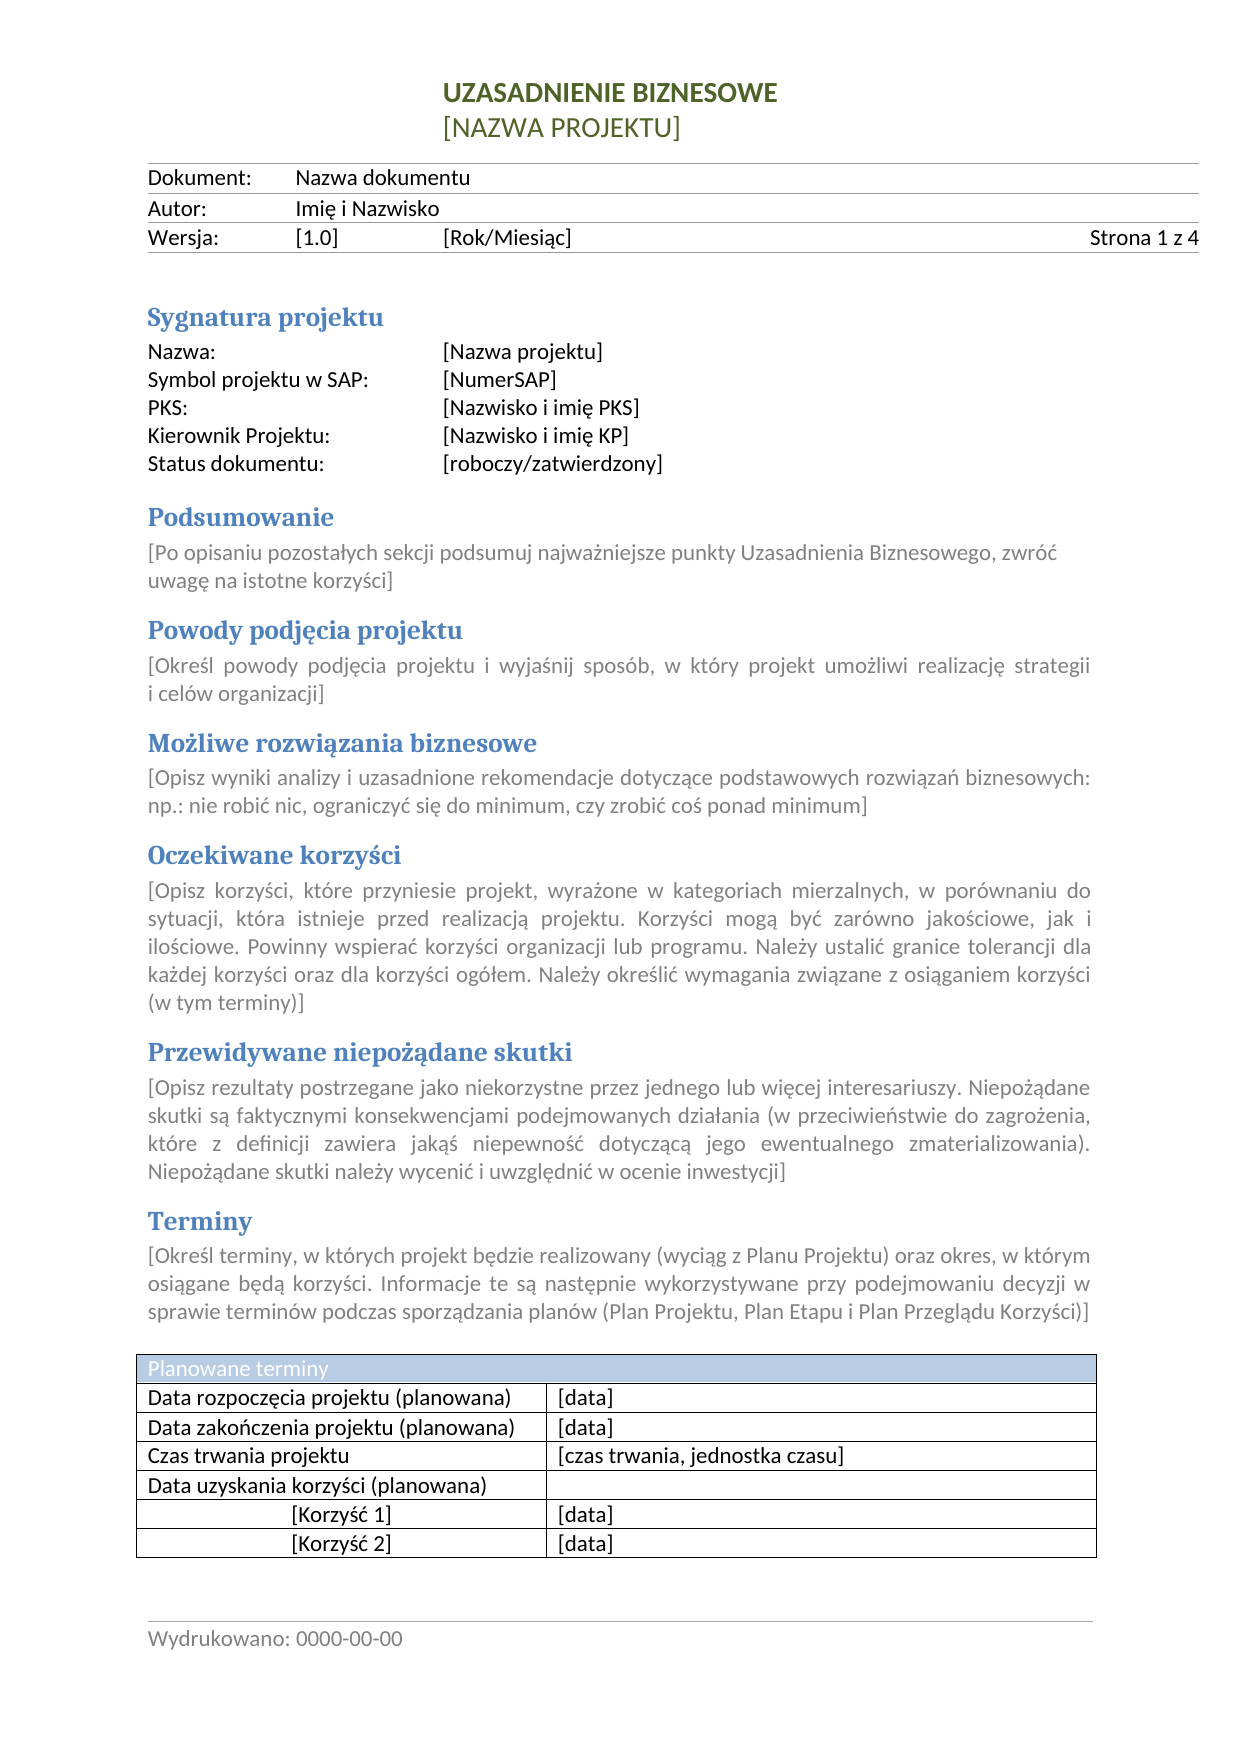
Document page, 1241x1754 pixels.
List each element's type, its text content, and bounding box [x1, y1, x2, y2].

text Nazwa: [Nazwa projektu] [148, 337, 1093, 365]
table_cell Czas trwania projektu [137, 1442, 546, 1470]
table_cell [data] [547, 1413, 1096, 1441]
text PKS: [Nazwisko i imię PKS] [148, 393, 1093, 421]
table_cell [547, 1471, 1096, 1499]
subtitle Możliwe rozwiązania biznesowe [148, 728, 1093, 759]
text [Określ powody podjęcia projektu i wyjaśnij sposób, w który projekt umożliwi realizację strategii i celów organizacji] [148, 651, 1093, 707]
text [Opisz wyniki analizy i uzasadnione rekomendacje dotyczące podstawowych rozwiązań biznesowych: np.: nie robić nic, ograniczyć się do minimum, czy zrobić coś ponad minimum] [148, 763, 1093, 819]
table_cell [data] [547, 1384, 1096, 1412]
subtitle Terminy [148, 1206, 1093, 1237]
table_cell Data rozpoczęcia projektu (planowana) [137, 1384, 546, 1412]
subtitle Przewidywane niepożądane skutki [148, 1037, 1093, 1068]
table_cell [data] [547, 1529, 1096, 1557]
text [Określ terminy, w których projekt będzie realizowany (wyciąg z Planu Projektu) oraz okres, w którym osiągane będą korzyści. Informacje te są następnie wykorzystywane przy podejmowaniu decyzji w sprawie terminów podczas sporządzania planów (Plan Projektu, Plan Etapu i Plan Przeglądu Korzyści)] [148, 1241, 1093, 1325]
subtitle Oczekiwane korzyści [148, 840, 1093, 871]
text [Opisz korzyści, które przyniesie projekt, wyrażone w kategoriach mierzalnych, w porównaniu do sytuacji, która istnieje przed realizacją projektu. Korzyści mogą być zarówno jakościowe, jak i ilościowe. Powinny wspierać korzyści organizacji lub programu. Należy ustalić granice tolerancji dla każdej korzyści oraz dla korzyści ogółem. Należy określić wymagania związane z osiąganiem korzyści (w tym terminy)] [148, 876, 1093, 1016]
table_cell [czas trwania, jednostka czasu] [547, 1442, 1096, 1470]
table_cell [data] [547, 1500, 1096, 1528]
table_header Planowane terminy [137, 1355, 1096, 1382]
table_cell Data zakończenia projektu (planowana) [137, 1413, 546, 1441]
subtitle Powody podjęcia projektu [148, 615, 1093, 646]
text [Opisz rezultaty postrzegane jako niekorzystne przez jednego lub więcej interesariuszy. Niepożądane skutki są faktycznymi konsekwencjami podejmowanych działania (w przeciwieństwie do zagrożenia, które z definicji zawiera jakąś niepewność dotyczącą jego ewentualnego zmaterializowania). Niepożądane skutki należy wycenić i uwzględnić w ocenie inwestycji] [148, 1073, 1093, 1185]
text Symbol projektu w SAP: [NumerSAP] [148, 365, 1093, 393]
table_cell [Korzyść 1] [137, 1500, 546, 1528]
text [Po opisaniu pozostałych sekcji podsumuj najważniejsze punkty Uzasadnienia Biznesowego, zwróć uwagę na istotne korzyści] [148, 538, 1093, 594]
table_cell Data uzyskania korzyści (planowana) [137, 1471, 546, 1499]
text Kierownik Projektu: [Nazwisko i imię KP] [148, 421, 1093, 449]
table_cell [Korzyść 2] [137, 1529, 546, 1557]
subtitle Podsumowanie [148, 502, 1093, 534]
text Status dokumentu: [roboczy/zatwierdzony] [148, 449, 1093, 477]
subtitle Sygnatura projektu [148, 302, 1093, 333]
